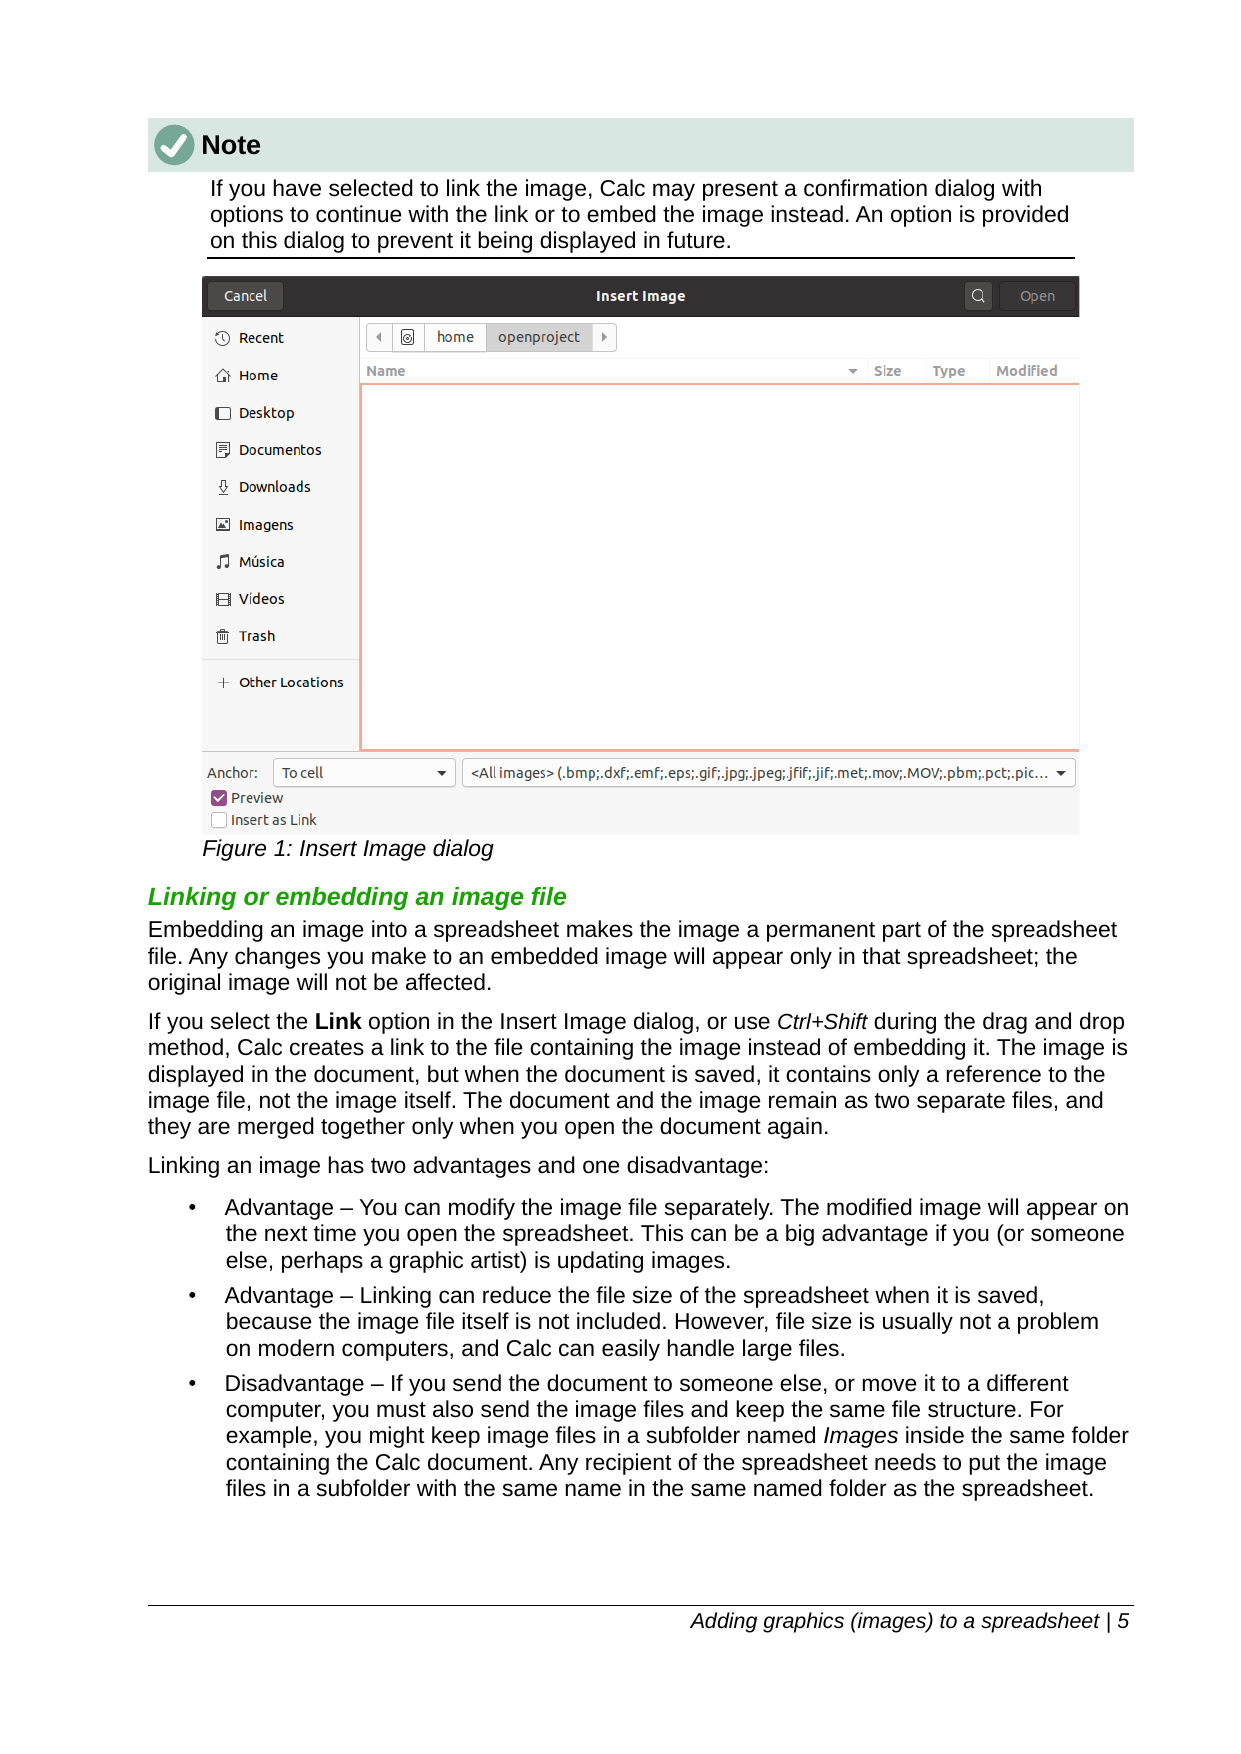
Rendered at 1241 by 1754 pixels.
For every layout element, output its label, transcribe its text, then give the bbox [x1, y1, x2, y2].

list Disadvantage – If you send the document to someone else, or move it to a different computer, you must also send the image files and keep the same file structure. For example, you might keep image files in a subfolder named Images inside the same folder containing the Calc document. Any recipient of the spreadsheet needs to put the image files in a subfolder with the same name in the same named folder as the spreadsheet. [185, 1367, 1134, 1504]
text Embedding an image into a spreadsheet makes the image a permanent part of the spreadsheet file. Any changes you make to an embedded image will appear only in that spreadsheet; the original image will not be affected. [148, 916, 1134, 995]
text Figure 1: Insert Image dialog [202, 835, 1079, 861]
text If you have selected to link the image, Calc may present a confirmation dialog with options to continue with the link or to embed the image instead. An option is provided on this dialog to prevent it being displayed in future. [207, 172, 1075, 257]
list Advantage – Linking can reduce the file size of the spreadsheet when it is saved, because the image file itself is not included. However, file size is usually not a problem on modern computers, and Calc can easily handle large files. [185, 1279, 1134, 1361]
list Advantage – You can modify the image file separately. The modified image will appear on the next time you open the spreadsheet. This can be a big advantage if you (or someone else, perhaps a graphic artist) is updating images. [185, 1191, 1134, 1273]
list Linking an image has two advantages and one disadvantage: [148, 1152, 1134, 1178]
picture [202, 276, 1080, 835]
subtitle Note [148, 118, 1134, 172]
subtitle Linking or embedding an image file [148, 882, 1134, 910]
text If you select the Link option in the Insert Image dialog, or use Ctrl+Shift during the drag and drop method, Calc creates a link to the file containing the image instead of embedding it. The image is displayed in the document, but when the document is saved, it contains only a reference to the image file, not the image itself. The document and the image remain as two separate files, and they are merged together only when you open the document again. [148, 1008, 1134, 1139]
